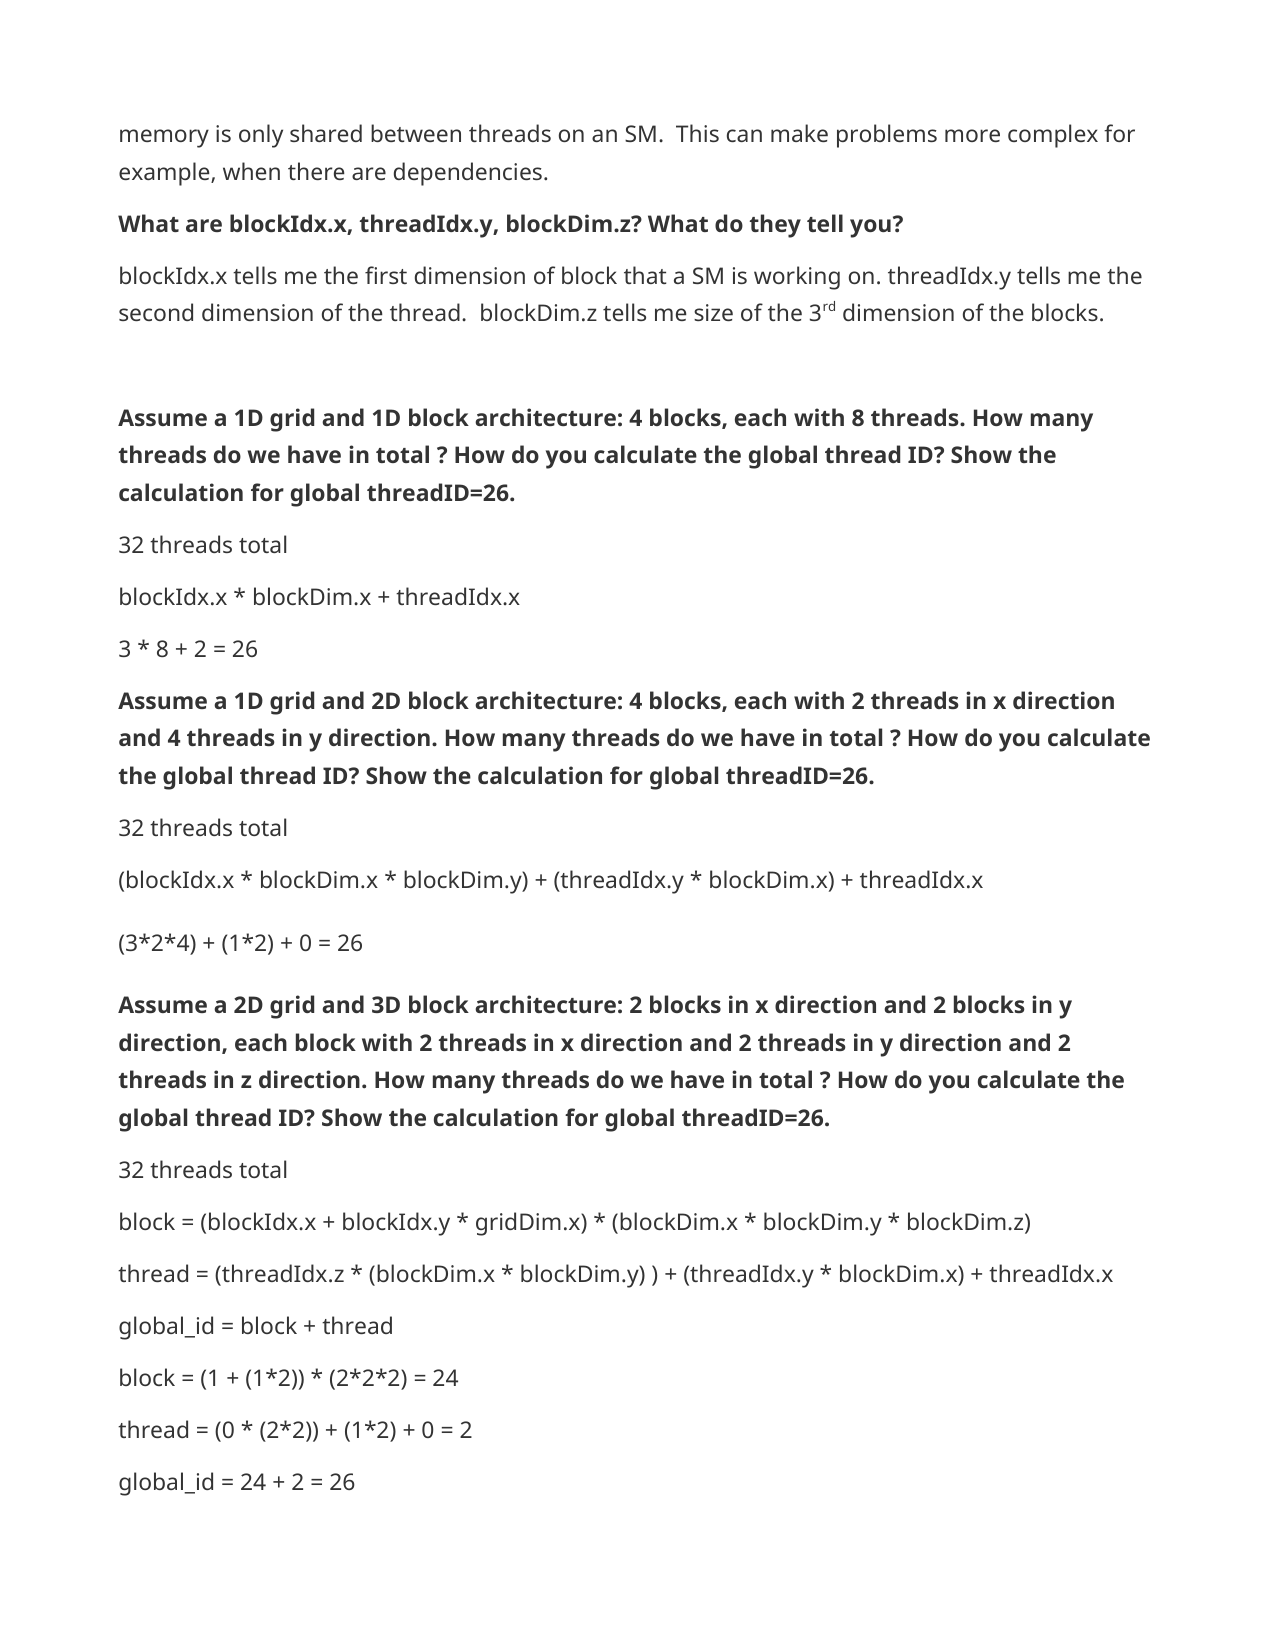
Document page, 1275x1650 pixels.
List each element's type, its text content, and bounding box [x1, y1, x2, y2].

text Assume a 2D grid and 3D block architecture: 2 blocks in x direction and 2 blocks in y direction, each block with 2 threads in x direction and 2 threads in y direction and 2 threads in z direction. How many threads do we have in total ? How do you calculate the global thread ID? Show the calculation for global threadID=26. [118, 989, 1157, 1133]
text 3 * 8 + 2 = 26 [118, 633, 1157, 664]
text Assume a 1D grid and 2D block architecture: 4 blocks, each with 2 threads in x direction and 4 threads in y direction. How many threads do we have in total ? How do you calculate the global thread ID? Show the calculation for global threadID=26. [118, 685, 1157, 791]
text (blockIdx.x * blockDim.x * blockDim.y) + (threadIdx.y * blockDim.x) + threadIdx.x [118, 864, 1157, 895]
text blockIdx.x tells me the first dimension of block that a SM is working on. threadIdx.y tells me the second dimension of the thread. blockDim.z tells me size of the 3rd dimension of the blocks. [118, 260, 1157, 328]
text (3*2*4) + (1*2) + 0 = 26 [118, 926, 1157, 958]
text thread = (threadIdx.z * (blockDim.x * blockDim.y) ) + (threadIdx.y * blockDim.x) + threadIdx.x [118, 1258, 1157, 1289]
text Assume a 1D grid and 1D block architecture: 4 blocks, each with 8 threads. How many threads do we have in total ? How do you calculate the global thread ID? Show the calculation for global threadID=26. [118, 401, 1157, 508]
text 32 threads total [118, 528, 1157, 560]
text 32 threads total [118, 1153, 1157, 1185]
text What are blockIdx.x, threadIdx.y, blockDim.z? What do they tell you? [118, 208, 1157, 239]
text memory is only shared between threads on an SM. This can make problems more complex for example, when there are dependencies. [118, 118, 1157, 187]
text block = (blockIdx.x + blockIdx.y * gridDim.x) * (blockDim.x * blockDim.y * blockDim.z) [118, 1206, 1157, 1237]
text blockIdx.x * blockDim.x + threadIdx.x [118, 581, 1157, 612]
text 32 threads total [118, 812, 1157, 843]
text global_id = 24 + 2 = 26 [118, 1466, 1157, 1497]
text global_id = block + thread [118, 1310, 1157, 1341]
text block = (1 + (1*2)) * (2*2*2) = 24 [118, 1362, 1157, 1393]
text thread = (0 * (2*2)) + (1*2) + 0 = 2 [118, 1414, 1157, 1445]
